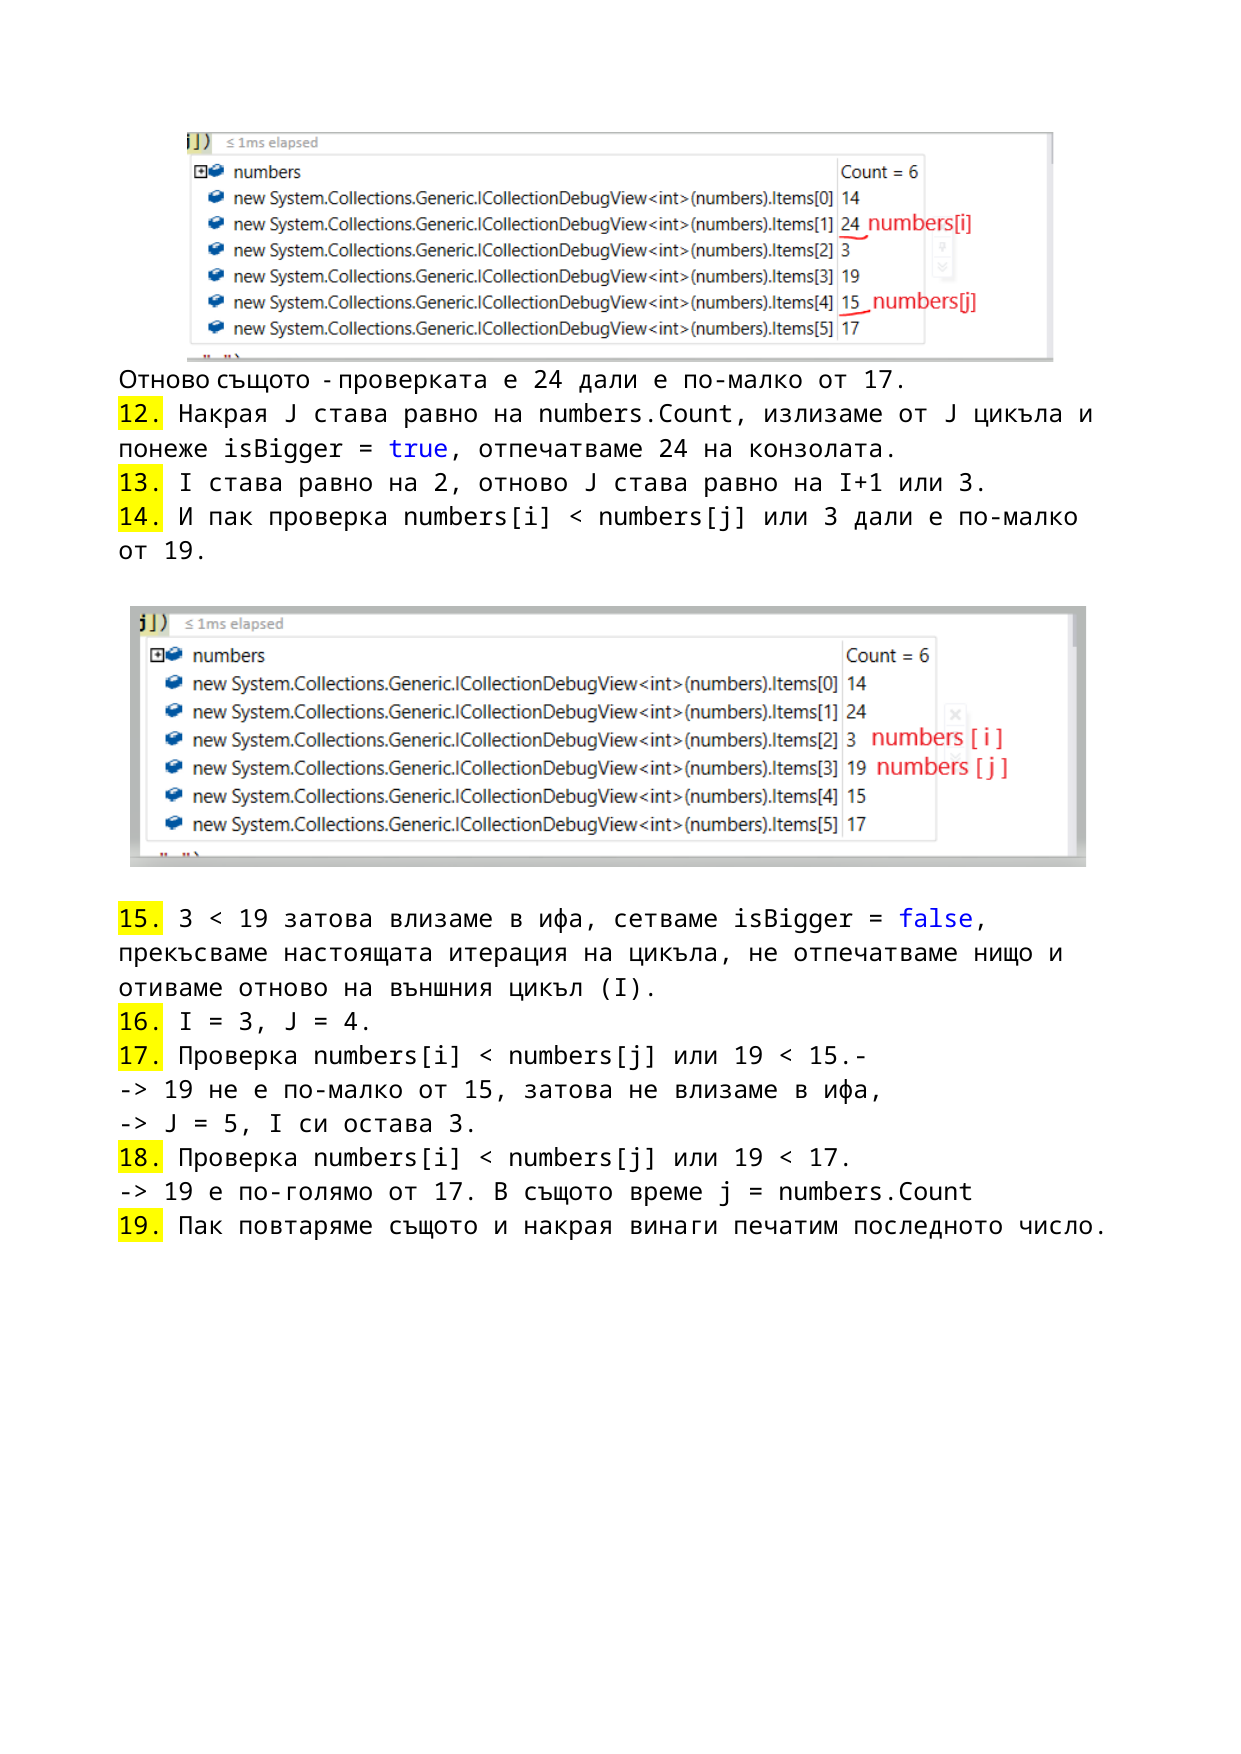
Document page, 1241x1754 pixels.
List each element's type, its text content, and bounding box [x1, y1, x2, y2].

text Отново същото - проверката е 24 дали е по-малко от 17. 12. Накрая J става равно на numbers.Count, излизаме от J цикъла и понеже isBigger = true, отпечатваме 24 на конзолата. 13. I става равно на 2, отново J става равно на I+1 или 3. 14. И пак проверка numbers[i] < numbers[j] или 3 дали е по-малко от 19. [118, 118, 1122, 595]
picture [187, 132, 1054, 362]
picture [130, 606, 1087, 867]
text 15. 3 < 19 затова влизаме в ифа, сетваме isBigger = false, прекъсваме настоящата итерация на цикъла, не отпечатваме нищо и отиваме отново на външния цикъл (I). 16. I = 3, J = 4. 17. Проверка numbers[i] < numbers[j] или 19 < 15.- -> 19 не е по-малко от 15, затова не влизаме в ифа, -> J = 5, I си остава 3. 18. Проверка numbers[i] < numbers[j] или 19 < 17. -> 19 e по-голямо от 17. В същото време j = numbers.Count 19. Пак повтаряме същото и накрая винаги печатим последното число. [118, 595, 1122, 1242]
